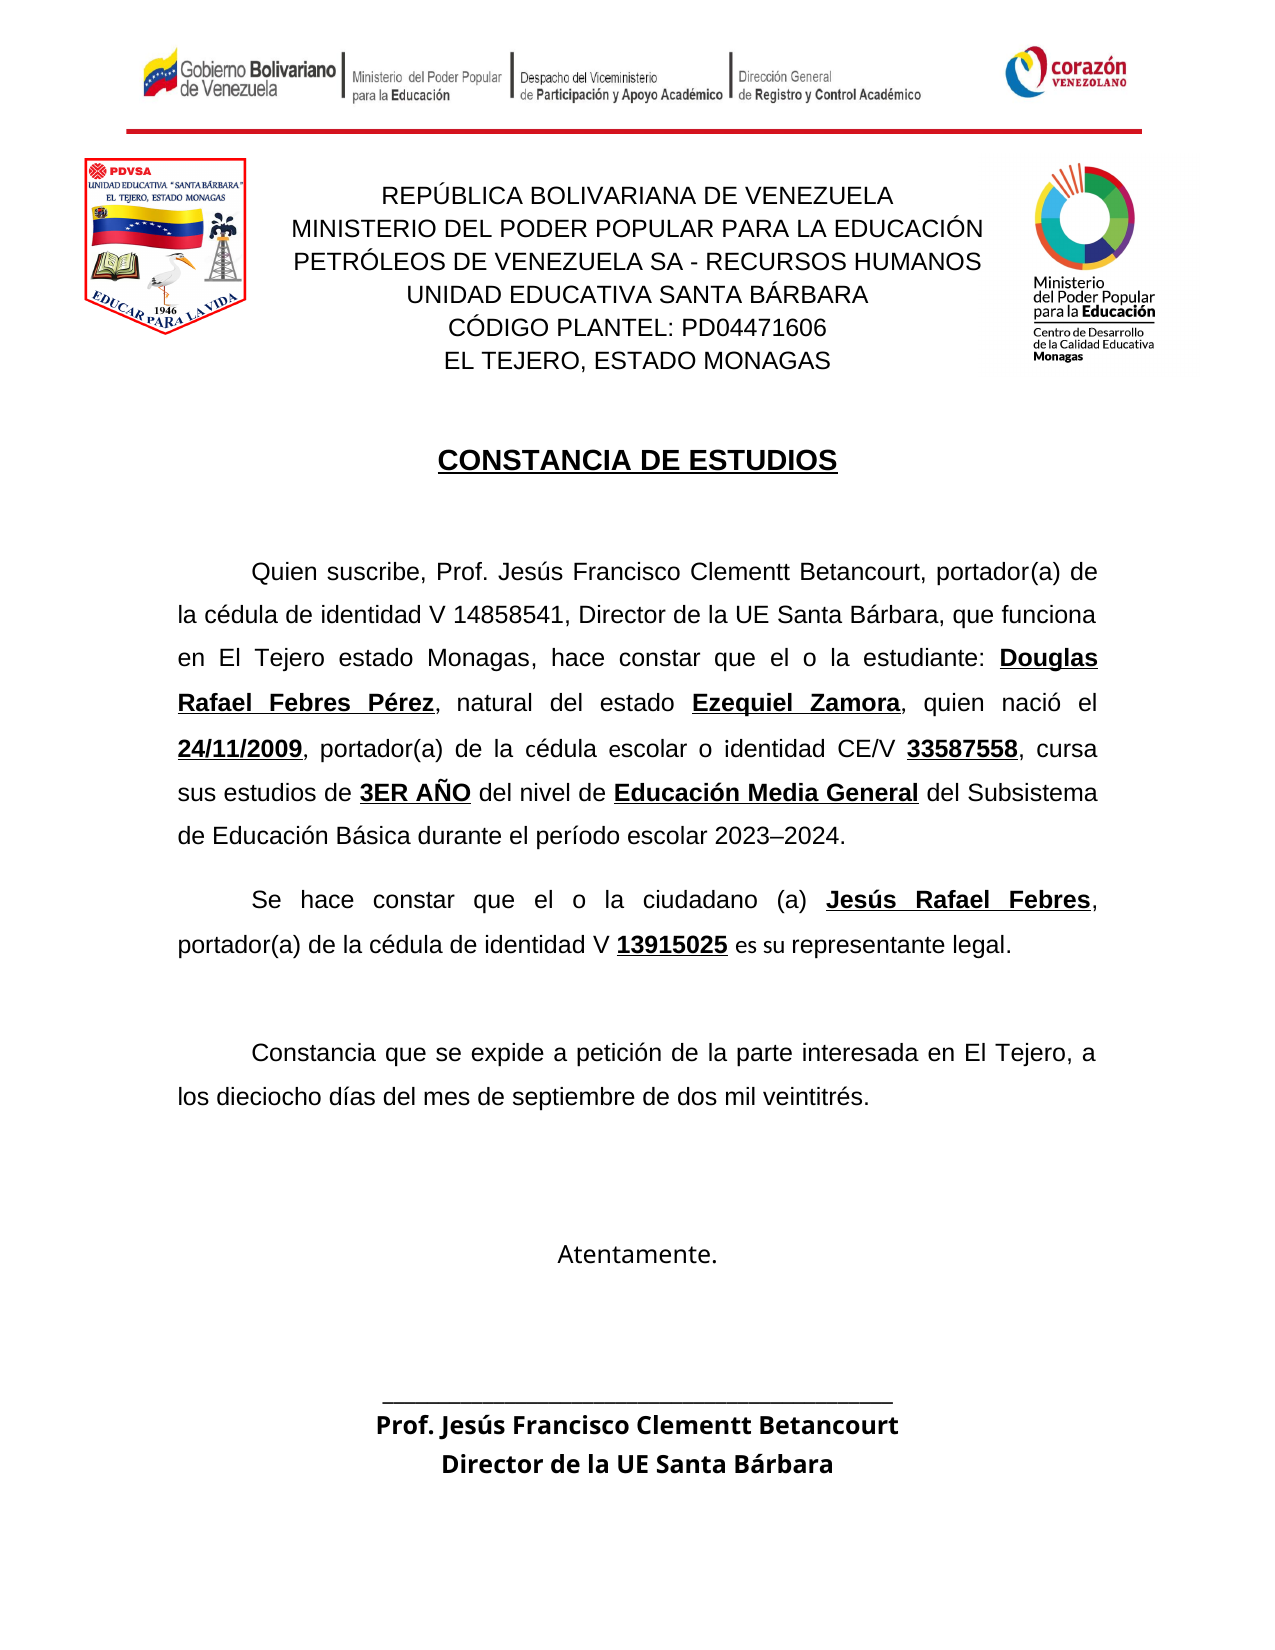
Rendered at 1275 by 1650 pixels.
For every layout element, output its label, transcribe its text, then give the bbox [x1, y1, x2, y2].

text UNIDAD EDUCATIVA SANTA BÁRBARA [252, 280, 978, 308]
text Se hace constar que el o la ciudadano (a) Jesús Rafael Febres, portador(a) de la cédula de identidad V 13915025 es su representante legal. [177, 885, 1098, 959]
picture [126, 11, 1142, 134]
text Prof. Jesús Francisco Clementt Betancourt [177, 1407, 1098, 1441]
text Constancia que se expide a petición de la parte interesada en El Tejero, a los dieciocho días del mes de septiembre de dos mil veintitrés. [177, 1038, 1098, 1110]
text ______________________________________________ [177, 1373, 1098, 1407]
text CÓDIGO PLANTEL: PD04471606 [177, 313, 978, 341]
text EL TEJERO, ESTADO MONAGAS [177, 346, 978, 374]
subtitle PETRÓLEOS DE VENEZUELA SA - RECURSOS HUMANOS [252, 247, 978, 275]
subtitle CONSTANCIA DE ESTUDIOS [177, 443, 1098, 476]
text Director de la UE Santa Bárbara [177, 1447, 1098, 1481]
text Atentamente. [177, 1237, 1098, 1271]
subtitle MINISTERIO DEL PODER POPULAR PARA LA EDUCACIÓN [252, 214, 978, 242]
picture [978, 153, 1200, 377]
text Quien suscribe, Prof. Jesús Francisco Clementt Betancourt, portador(a) de la cédula de identidad V 14858541, Director de la UE Santa Bárbara, que funciona en El Tejero estado Monagas, hace constar que el o la estudiante: Douglas Rafael Febres Pérez, natural del estado Ezequiel Zamora, quien nació el 24/11/2009, portador(a) de la cédula escolar o identidad CE/V 33587558, cursa sus estudios de 3ER AÑO del nivel de Educación Media General del Subsistema de Educación Básica durante el período escolar 2023–2024. [177, 557, 1098, 849]
subtitle REPÚBLICA BOLIVARIANA DE VENEZUELA [252, 181, 978, 209]
picture [79, 158, 252, 335]
